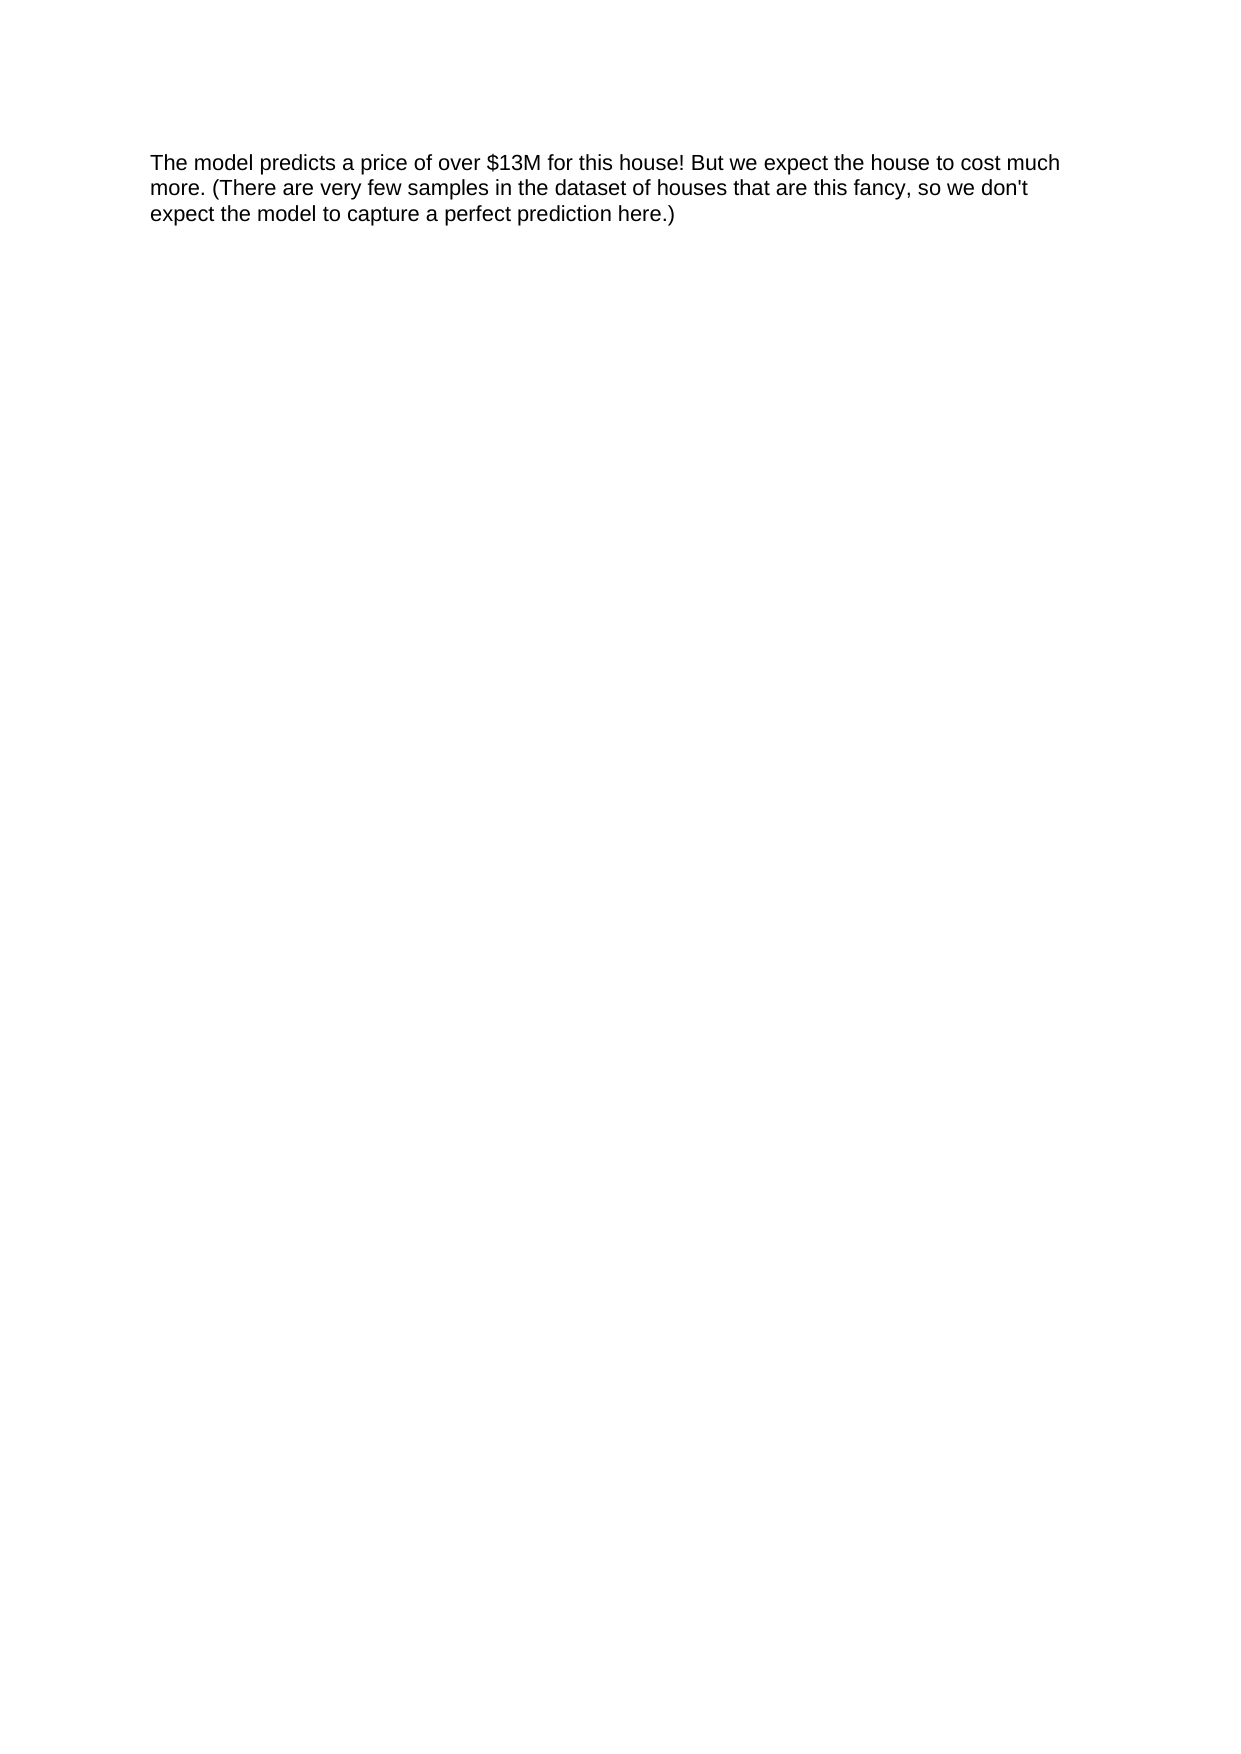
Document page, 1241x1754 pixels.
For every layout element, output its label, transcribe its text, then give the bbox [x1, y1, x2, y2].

text The model predicts a price of over $13M for this house! But we expect the house to cost much more. (There are very few samples in the dataset of houses that are this fancy, so we don't expect the model to capture a perfect prediction here.) [150, 150, 1090, 226]
